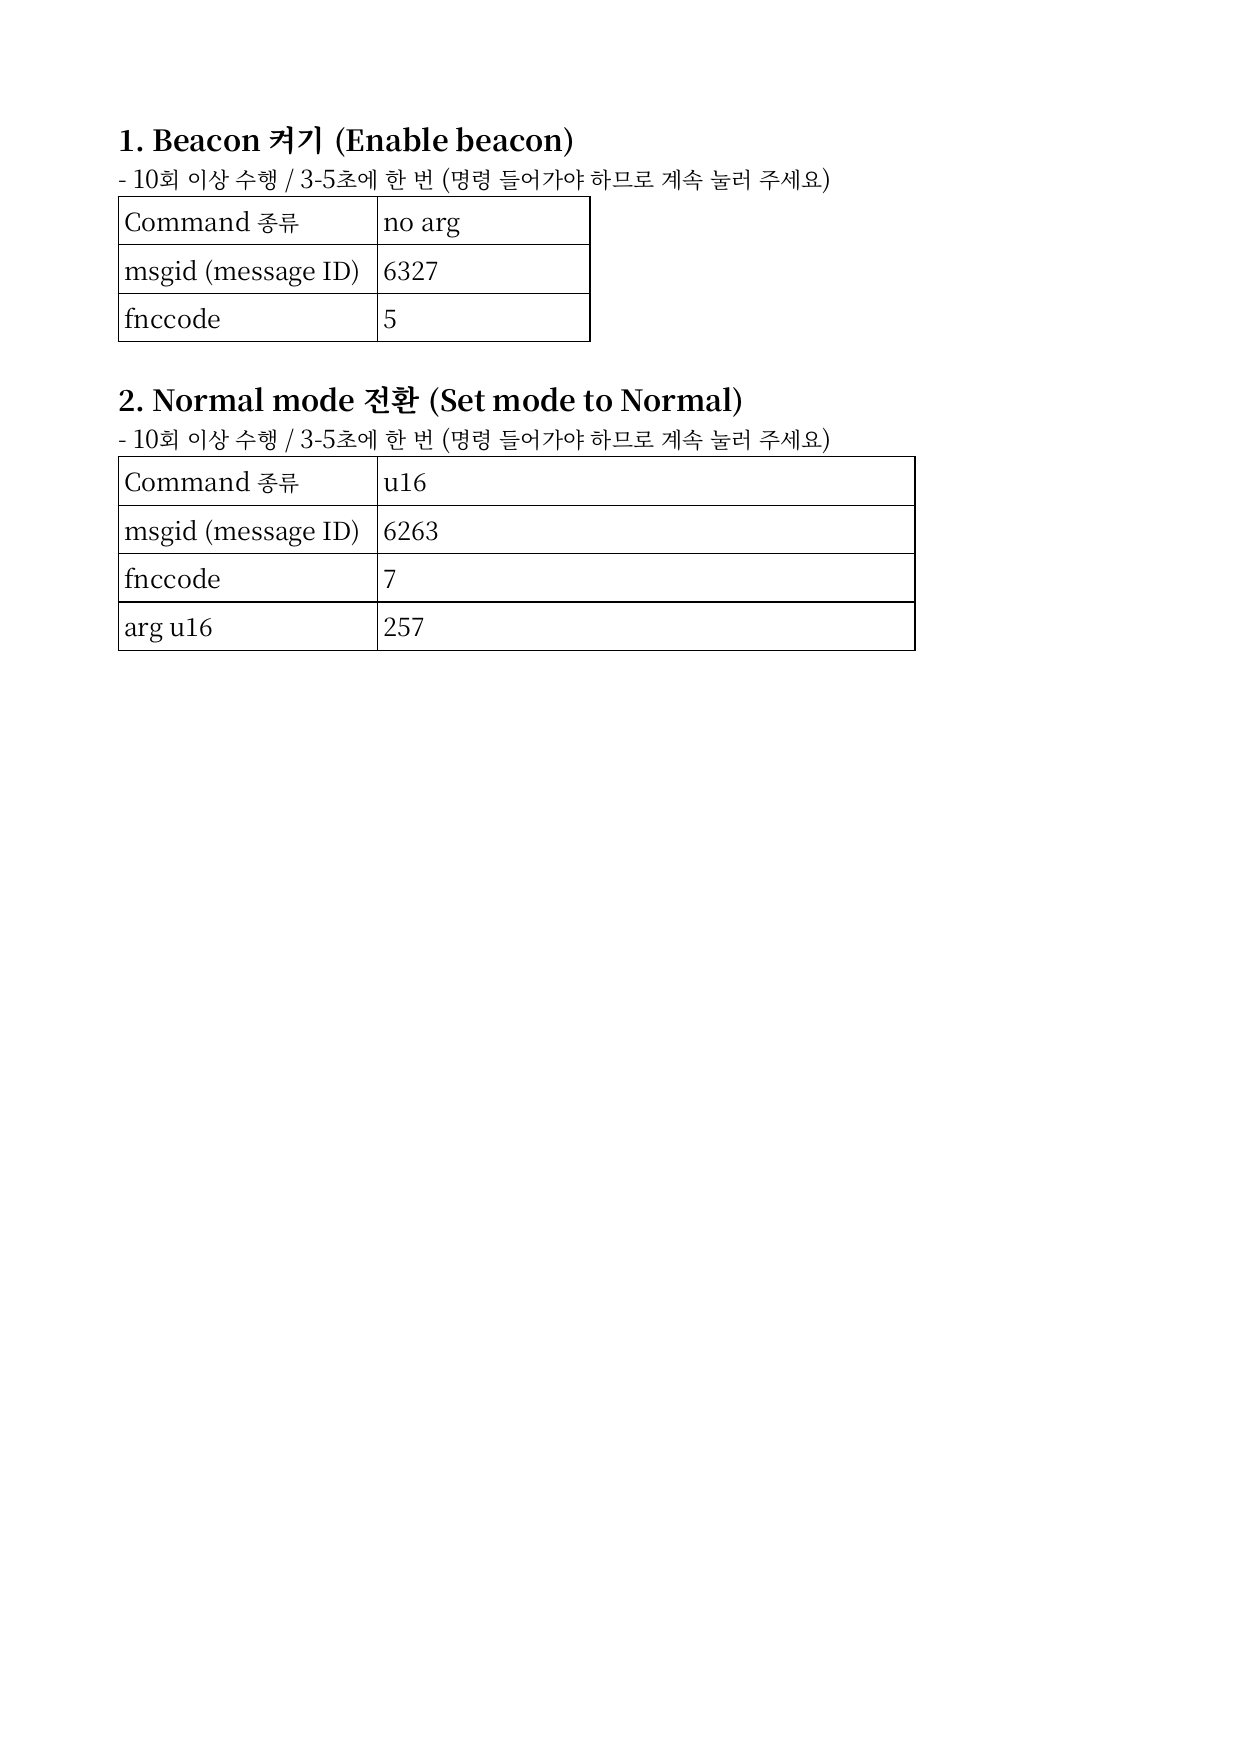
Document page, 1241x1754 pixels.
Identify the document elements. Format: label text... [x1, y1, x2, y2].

table_cell 257 [378, 603, 914, 650]
table_cell arg u16 [119, 603, 377, 650]
table_cell 7 [378, 554, 914, 601]
table_cell msgid (message ID) [119, 506, 377, 553]
text - 10회 이상 수행 / 3-5초에 한 번 (명령 들어가야 하므로 계속 눌러 주세요) [118, 420, 1122, 456]
table_header Command 종류 [119, 457, 377, 504]
text - 10회 이상 수행 / 3-5초에 한 번 (명령 들어가야 하므로 계속 눌러 주세요) [118, 160, 1122, 196]
table_cell 6263 [378, 506, 914, 553]
table_cell 5 [378, 294, 589, 341]
table_cell fnccode [119, 294, 377, 341]
table_cell fnccode [119, 554, 377, 601]
table_cell 6327 [378, 245, 589, 293]
table_header no arg [378, 197, 589, 244]
text 2. Normal mode 전환 (Set mode to Normal) [118, 378, 1122, 420]
table_cell msgid (message ID) [119, 245, 377, 293]
table_header u16 [378, 457, 914, 504]
text 1. Beacon 켜기 (Enable beacon) [118, 118, 1122, 160]
table_header Command 종류 [119, 197, 377, 244]
